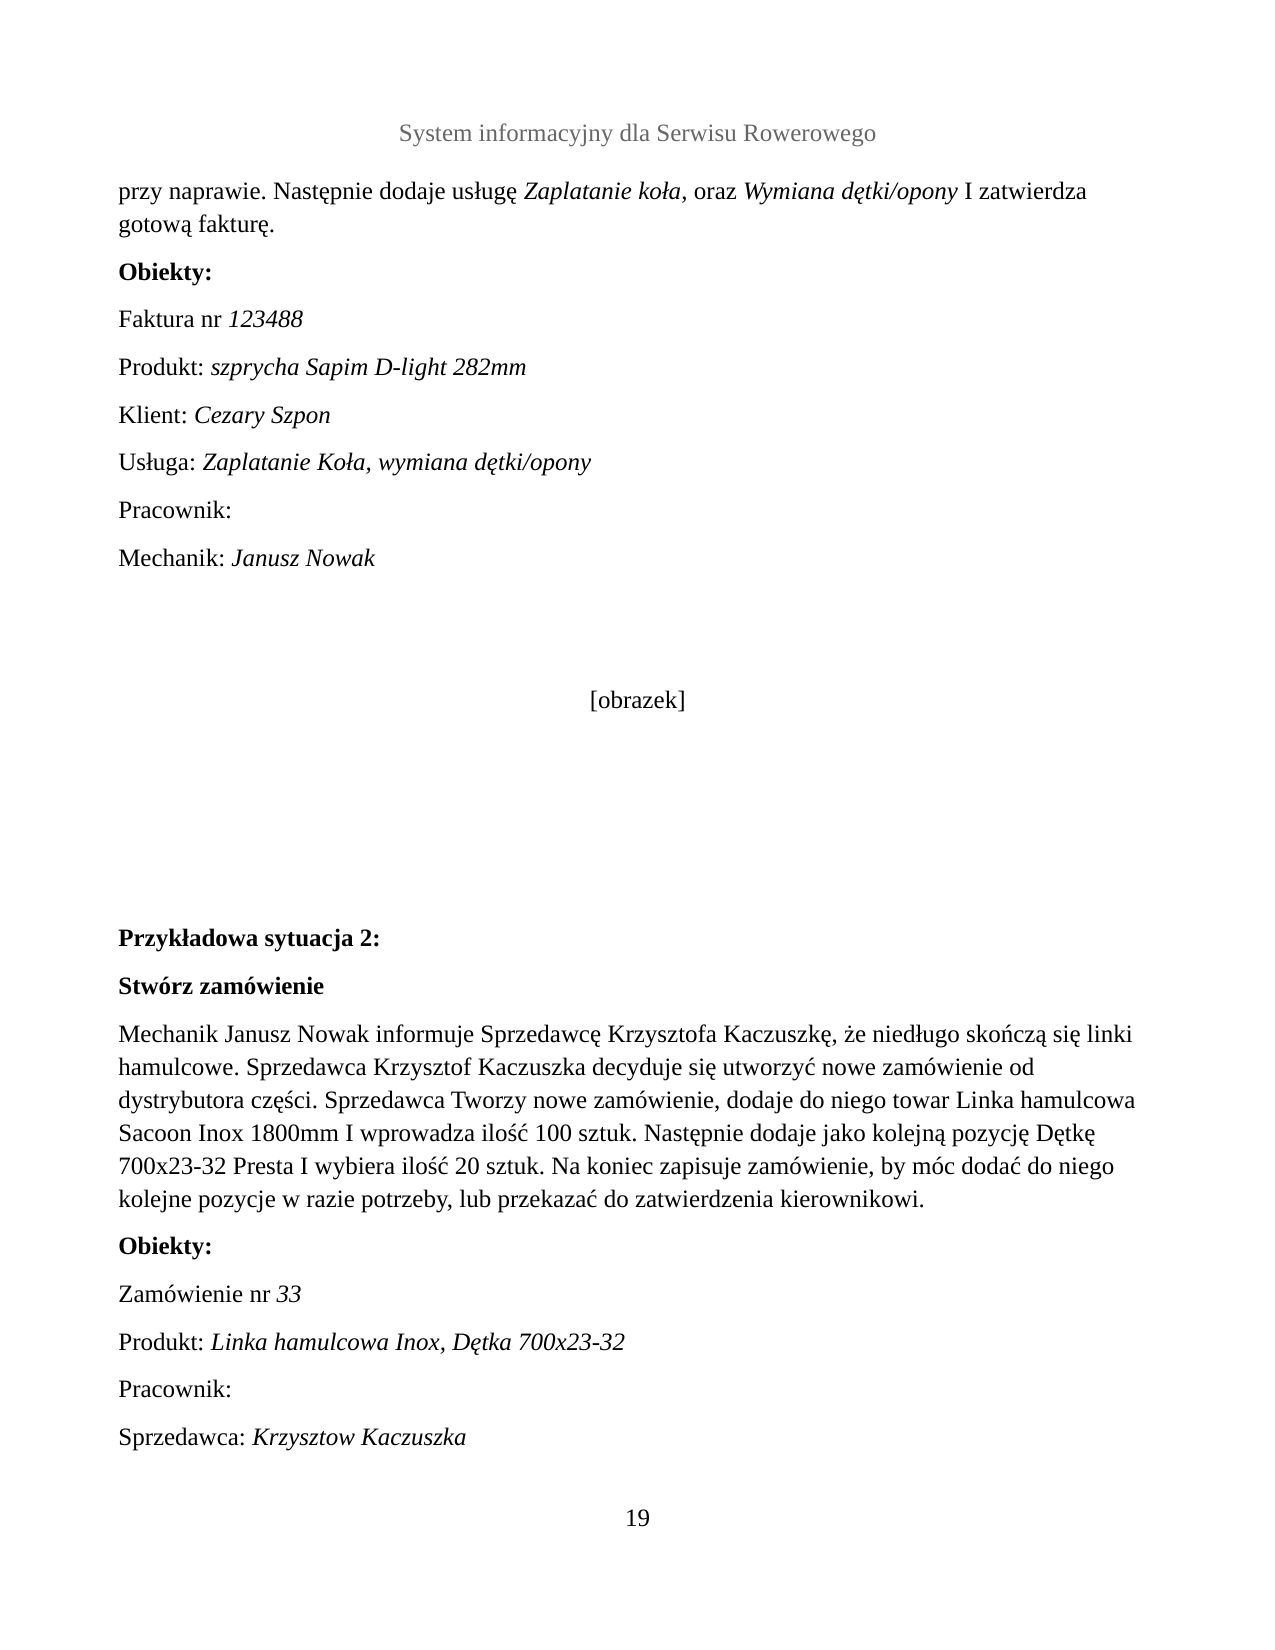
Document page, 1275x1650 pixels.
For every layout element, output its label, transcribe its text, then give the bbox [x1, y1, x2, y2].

text [obrazek] [118, 685, 1157, 714]
text Pracownik: [118, 495, 1157, 524]
text Stwórz zamówienie [118, 971, 1157, 1000]
text Produkt: Linka hamulcowa Inox, Dętka 700x23-32 [118, 1327, 1157, 1355]
text Obiekty: [118, 1231, 1157, 1260]
text Mechanik: Janusz Nowak [118, 543, 1157, 571]
text przy naprawie. Następnie dodaje usługę Zaplatanie koła, oraz Wymiana dętki/opony I zatwierdza gotową fakturę. [118, 176, 1157, 238]
text Przykładowa sytuacja 2: [118, 923, 1157, 952]
text Zamówienie nr 33 [118, 1279, 1157, 1308]
text Sprzedawca: Krzysztow Kaczuszka [118, 1422, 1157, 1451]
text Obiekty: [118, 257, 1157, 286]
text Usługa: Zaplatanie Koła, wymiana dętki/opony [118, 447, 1157, 476]
text Mechanik Janusz Nowak informuje Sprzedawcę Krzysztofa Kaczuszkę, że niedługo skończą się linki hamulcowe. Sprzedawca Krzysztof Kaczuszka decyduje się utworzyć nowe zamówienie od dystrybutora części. Sprzedawca Tworzy nowe zamówienie, dodaje do niego towar Linka hamulcowa Sacoon Inox 1800mm I wprowadza ilość 100 sztuk. Następnie dodaje jako kolejną pozycję Dętkę 700x23-32 Presta I wybiera ilość 20 sztuk. Na koniec zapisuje zamówienie, by móc dodać do niego kolejne pozycje w razie potrzeby, lub przekazać do zatwierdzenia kierownikowi. [118, 1019, 1157, 1212]
text Faktura nr 123488 [118, 304, 1157, 333]
text Produkt: szprycha Sapim D-light 282mm [118, 352, 1157, 381]
text Pracownik: [118, 1374, 1157, 1403]
text Klient: Cezary Szpon [118, 400, 1157, 428]
